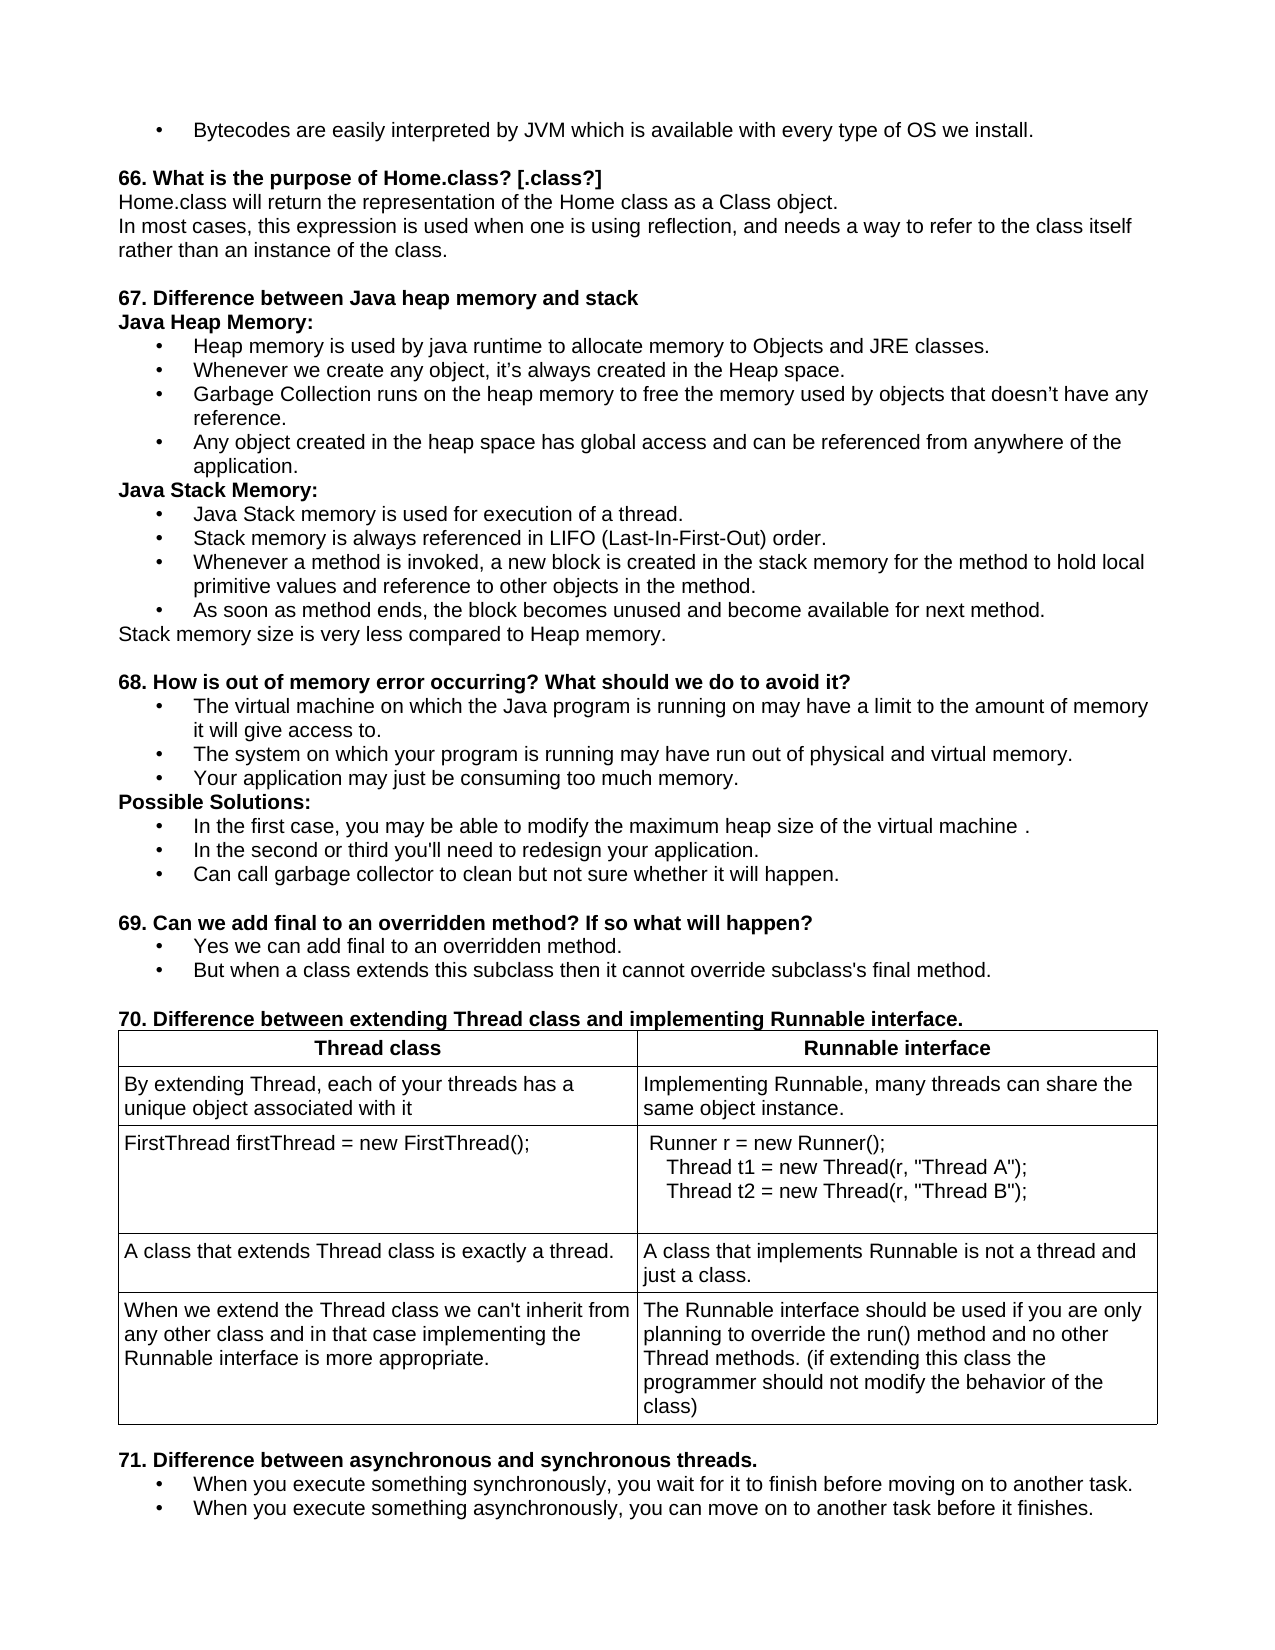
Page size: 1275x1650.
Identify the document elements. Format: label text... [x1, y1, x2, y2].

text 68. How is out of memory error occurring? What should we do to avoid it? [118, 670, 1157, 694]
text Java Stack Memory: [118, 478, 1157, 502]
text 67. Difference between Java heap memory and stack [118, 286, 1157, 310]
text 70. Difference between extending Thread class and implementing Runnable interface. [118, 1006, 1157, 1030]
list But when a class extends this subclass then it cannot override subclass's final method. [156, 958, 1157, 982]
list Your application may just be consuming too much memory. [156, 766, 1157, 790]
table_cell A class that extends Thread class is exactly a thread. [119, 1234, 637, 1292]
text Java Heap Memory: [118, 310, 1157, 334]
table_cell FirstThread firstThread = new FirstThread(); [119, 1126, 637, 1233]
text Home.class will return the representation of the Home class as a Class object. [118, 190, 1157, 214]
table_cell Implementing Runnable, many threads can share the same object instance. [638, 1067, 1157, 1125]
list Heap memory is used by java runtime to allocate memory to Objects and JRE classes. [156, 334, 1157, 358]
list In the first case, you may be able to modify the maximum heap size of the virtual machine . [156, 814, 1157, 838]
table_cell When we extend the Thread class we can't inherit from any other class and in that case implementing the Runnable interface is more appropriate. [119, 1293, 637, 1423]
list Any object created in the heap space has global access and can be referenced from anywhere of the application. [156, 430, 1157, 478]
list As soon as method ends, the block becomes unused and become available for next method. [156, 598, 1157, 622]
table_cell The Runnable interface should be used if you are only planning to override the run() method and no other Thread methods. (if extending this class the programmer should not modify the behavior of the class) [638, 1293, 1157, 1423]
list The system on which your program is running may have run out of physical and virtual memory. [156, 742, 1157, 766]
text 66. What is the purpose of Home.class? [.class?] [118, 166, 1157, 190]
table_cell A class that implements Runnable is not a thread and just a class. [638, 1234, 1157, 1292]
list Whenever we create any object, it’s always created in the Heap space. [156, 358, 1157, 382]
list When you execute something synchronously, you wait for it to finish before moving on to another task. [156, 1472, 1157, 1496]
list Stack memory is always referenced in LIFO (Last-In-First-Out) order. [156, 526, 1157, 550]
text Possible Solutions: [118, 790, 1157, 814]
list When you execute something asynchronously, you can move on to another task before it finishes. [156, 1496, 1157, 1520]
table_cell Runner r = new Runner(); Thread t1 = new Thread(r, "Thread A"); Thread t2 = new Thread(r, "Thread B"); [638, 1126, 1157, 1233]
list Java Stack memory is used for execution of a thread. [156, 502, 1157, 526]
text In most cases, this expression is used when one is using reflection, and needs a way to refer to the class itself rather than an instance of the class. [118, 214, 1157, 262]
text Stack memory size is very less compared to Heap memory. [118, 622, 1157, 646]
list In the second or third you'll need to redesign your application. [156, 838, 1157, 862]
table_header Runnable interface [638, 1031, 1157, 1066]
list Garbage Collection runs on the heap memory to free the memory used by objects that doesn’t have any reference. [156, 382, 1157, 430]
text 71. Difference between asynchronous and synchronous threads. [118, 1448, 1157, 1472]
text 69. Can we add final to an overridden method? If so what will happen? [118, 910, 1157, 934]
list Whenever a method is invoked, a new block is created in the stack memory for the method to hold local primitive values and reference to other objects in the method. [156, 550, 1157, 598]
list Bytecodes are easily interpreted by JVM which is available with every type of OS we install. [156, 118, 1157, 142]
table_cell By extending Thread, each of your threads has a unique object associated with it [119, 1067, 637, 1125]
table_header Thread class [119, 1031, 637, 1066]
list Can call garbage collector to clean but not sure whether it will happen. [156, 862, 1157, 886]
list Yes we can add final to an overridden method. [156, 934, 1157, 958]
list The virtual machine on which the Java program is running on may have a limit to the amount of memory it will give access to. [156, 694, 1157, 742]
